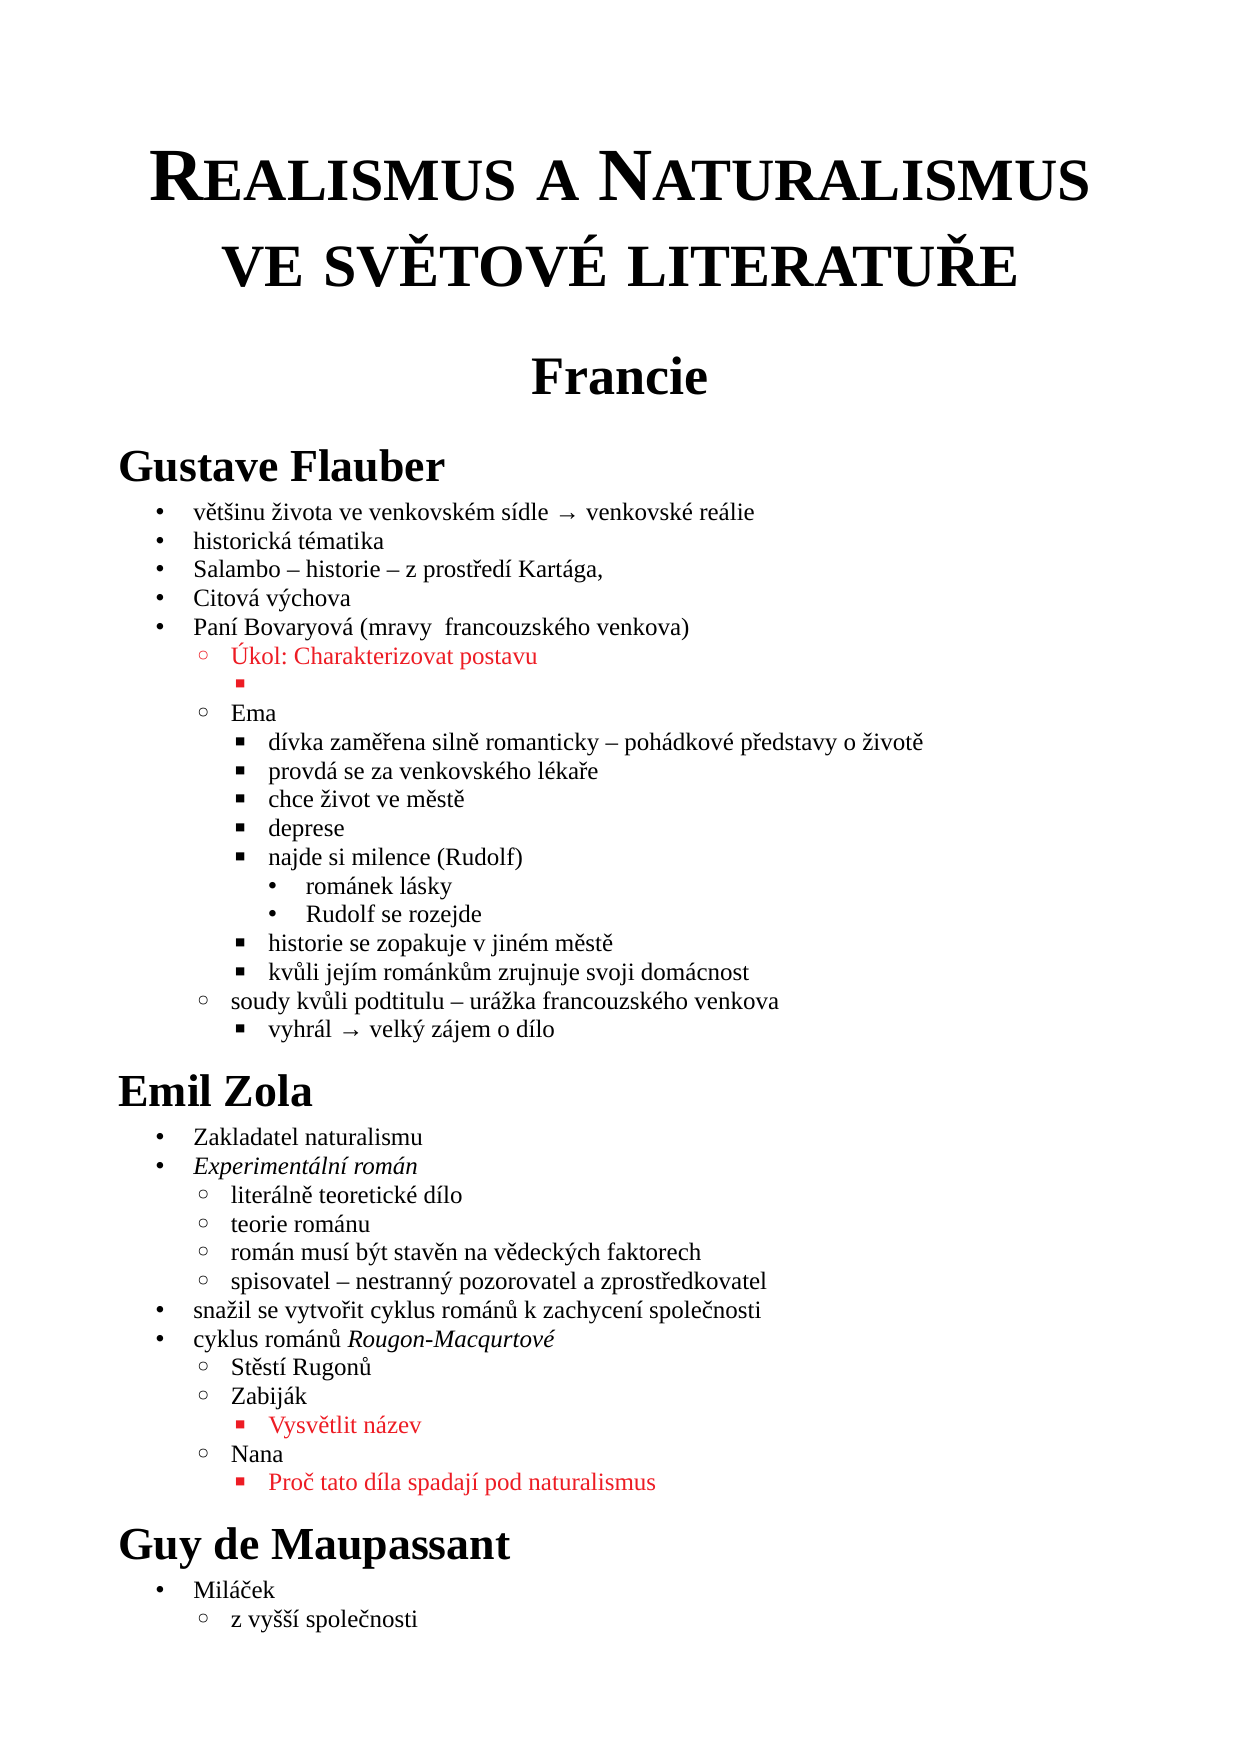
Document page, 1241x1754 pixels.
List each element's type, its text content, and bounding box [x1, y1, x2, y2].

list najde si milence (Rudolf) [231, 842, 1122, 871]
text Gustave Flauber [118, 438, 1122, 491]
list vyhrál → velký zájem o dílo [231, 1014, 1122, 1043]
list Nana [193, 1439, 1122, 1467]
list chce život ve městě [231, 784, 1122, 813]
list provdá se za venkovského lékaře [231, 756, 1122, 784]
list dívka zaměřena silně romanticky – pohádkové představy o životě [231, 727, 1122, 756]
list z vyšší společnosti [193, 1604, 1122, 1633]
list Stěstí Rugonů [193, 1352, 1122, 1381]
list Paní Bovaryová (mravy francouzského venkova) [156, 612, 1122, 641]
list Zakladatel naturalismu [156, 1122, 1122, 1151]
list cyklus románů Rougon-Macqurtové [156, 1324, 1122, 1352]
list kvůli jejím románkům zrujnuje svoji domácnost [231, 957, 1122, 986]
list Citová výchova [156, 583, 1122, 612]
text Realismus a Naturalismus ve světové literatuře [118, 130, 1122, 302]
list historie se zopakuje v jiném městě [231, 928, 1122, 957]
list Vysvětlit název [231, 1410, 1122, 1439]
list spisovatel – nestranný pozorovatel a zprostředkovatel [193, 1266, 1122, 1295]
list Proč tato díla spadají pod naturalismus [231, 1467, 1122, 1496]
list literálně teoretické dílo [193, 1180, 1122, 1209]
list Úkol: Charakterizovat postavu [193, 641, 1122, 669]
list teorie románu [193, 1209, 1122, 1237]
list historická tématika [156, 526, 1122, 554]
list Ema [193, 698, 1122, 727]
list Zabiják [193, 1381, 1122, 1410]
list Rudolf se rozejde [268, 899, 1122, 928]
text Guy de Maupassant [118, 1517, 1122, 1569]
list většinu života ve venkovském sídle → venkovské reálie [156, 497, 1122, 526]
list Experimentální román [156, 1151, 1122, 1180]
list román musí být stavěn na vědeckých faktorech [193, 1237, 1122, 1266]
list deprese [231, 813, 1122, 842]
text Francie [118, 344, 1122, 406]
list soudy kvůli podtitulu – urážka francouzského venkova [193, 986, 1122, 1014]
list Miláček [156, 1576, 1122, 1604]
text Emil Zola [118, 1064, 1122, 1117]
list románek lásky [268, 871, 1122, 899]
list snažil se vytvořit cyklus románů k zachycení společnosti [156, 1295, 1122, 1324]
list Salambo – historie – z prostředí Kartága, [156, 554, 1122, 583]
